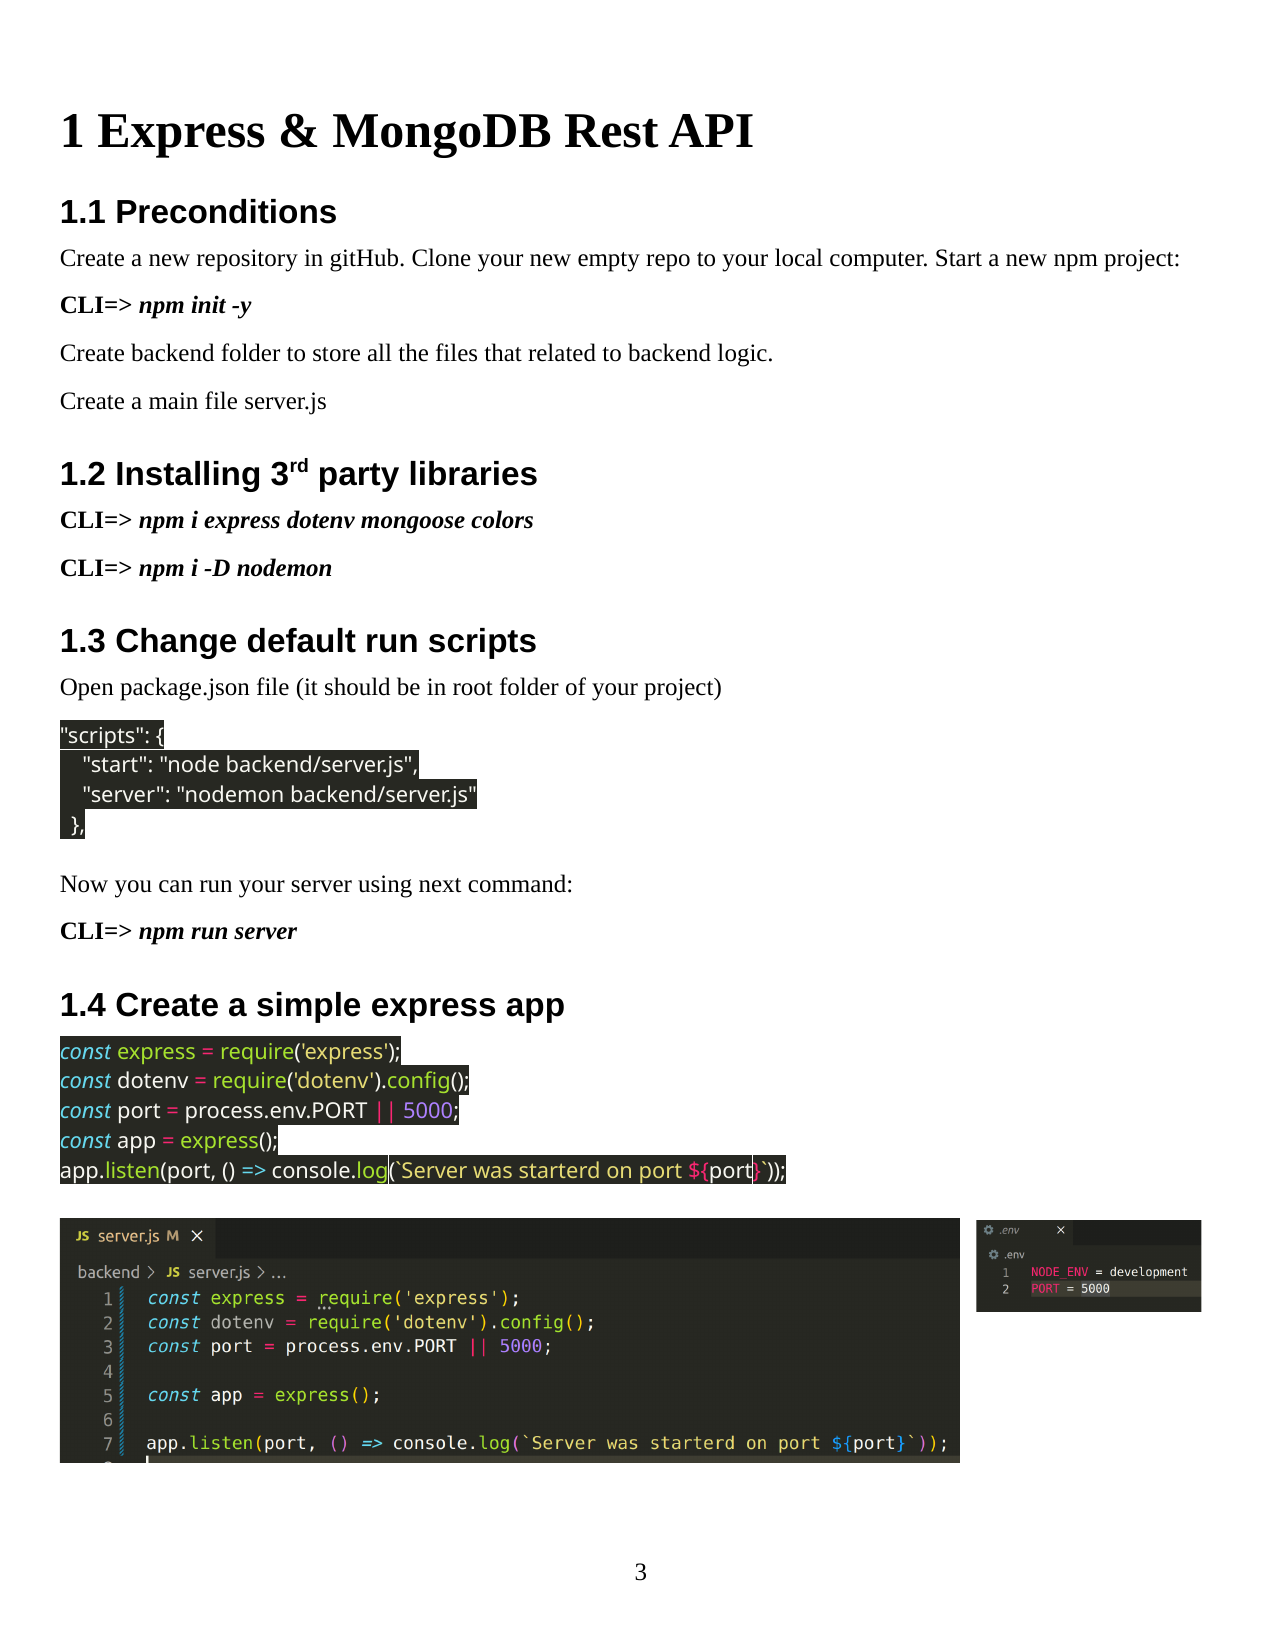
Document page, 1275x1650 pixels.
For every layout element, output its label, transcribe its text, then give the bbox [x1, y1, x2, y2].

text CLI=> npm i express dotenv mongoose colors [59, 505, 1222, 534]
text const express = require('express'); [59, 1036, 1222, 1065]
text CLI=> npm i -D nodemon [59, 553, 1222, 581]
text Open package.json file (it should be in root folder of your project) [59, 672, 1222, 701]
picture [976, 1220, 1202, 1312]
text CLI=> npm init -y [59, 291, 1222, 319]
text CLI=> npm run server [59, 916, 1222, 945]
text Create a new repository in gitHub. Clone your new empty repo to your local computer. Start a new npm project: [59, 243, 1222, 272]
text "server": "nodemon backend/server.js" [59, 779, 1222, 809]
subtitle 1 Express & MongoDB Rest API [59, 101, 1222, 159]
text app.listen(port, () => console.log(`Server was starterd on port ${port}`)); [59, 1155, 1222, 1184]
text "start": "node backend/server.js", [59, 749, 1222, 779]
subtitle 1.3 Change default run scripts [59, 621, 1222, 659]
text "scripts": { [59, 720, 1222, 749]
text Now you can run your server using next command: [59, 869, 1222, 897]
text const port = process.env.PORT || 5000; [59, 1095, 1222, 1125]
subtitle 1.1 Preconditions [59, 192, 1222, 230]
text }, [59, 809, 1222, 839]
text const app = express(); [59, 1125, 1222, 1155]
picture [59, 1218, 960, 1463]
text Create backend folder to store all the files that related to backend logic. [59, 338, 1222, 367]
text Create a main file server.js [59, 386, 1222, 414]
text const dotenv = require('dotenv').config(); [59, 1065, 1222, 1095]
subtitle 1.2 Installing 3rd party libraries [59, 454, 1222, 493]
subtitle 1.4 Create a simple express app [59, 985, 1222, 1023]
